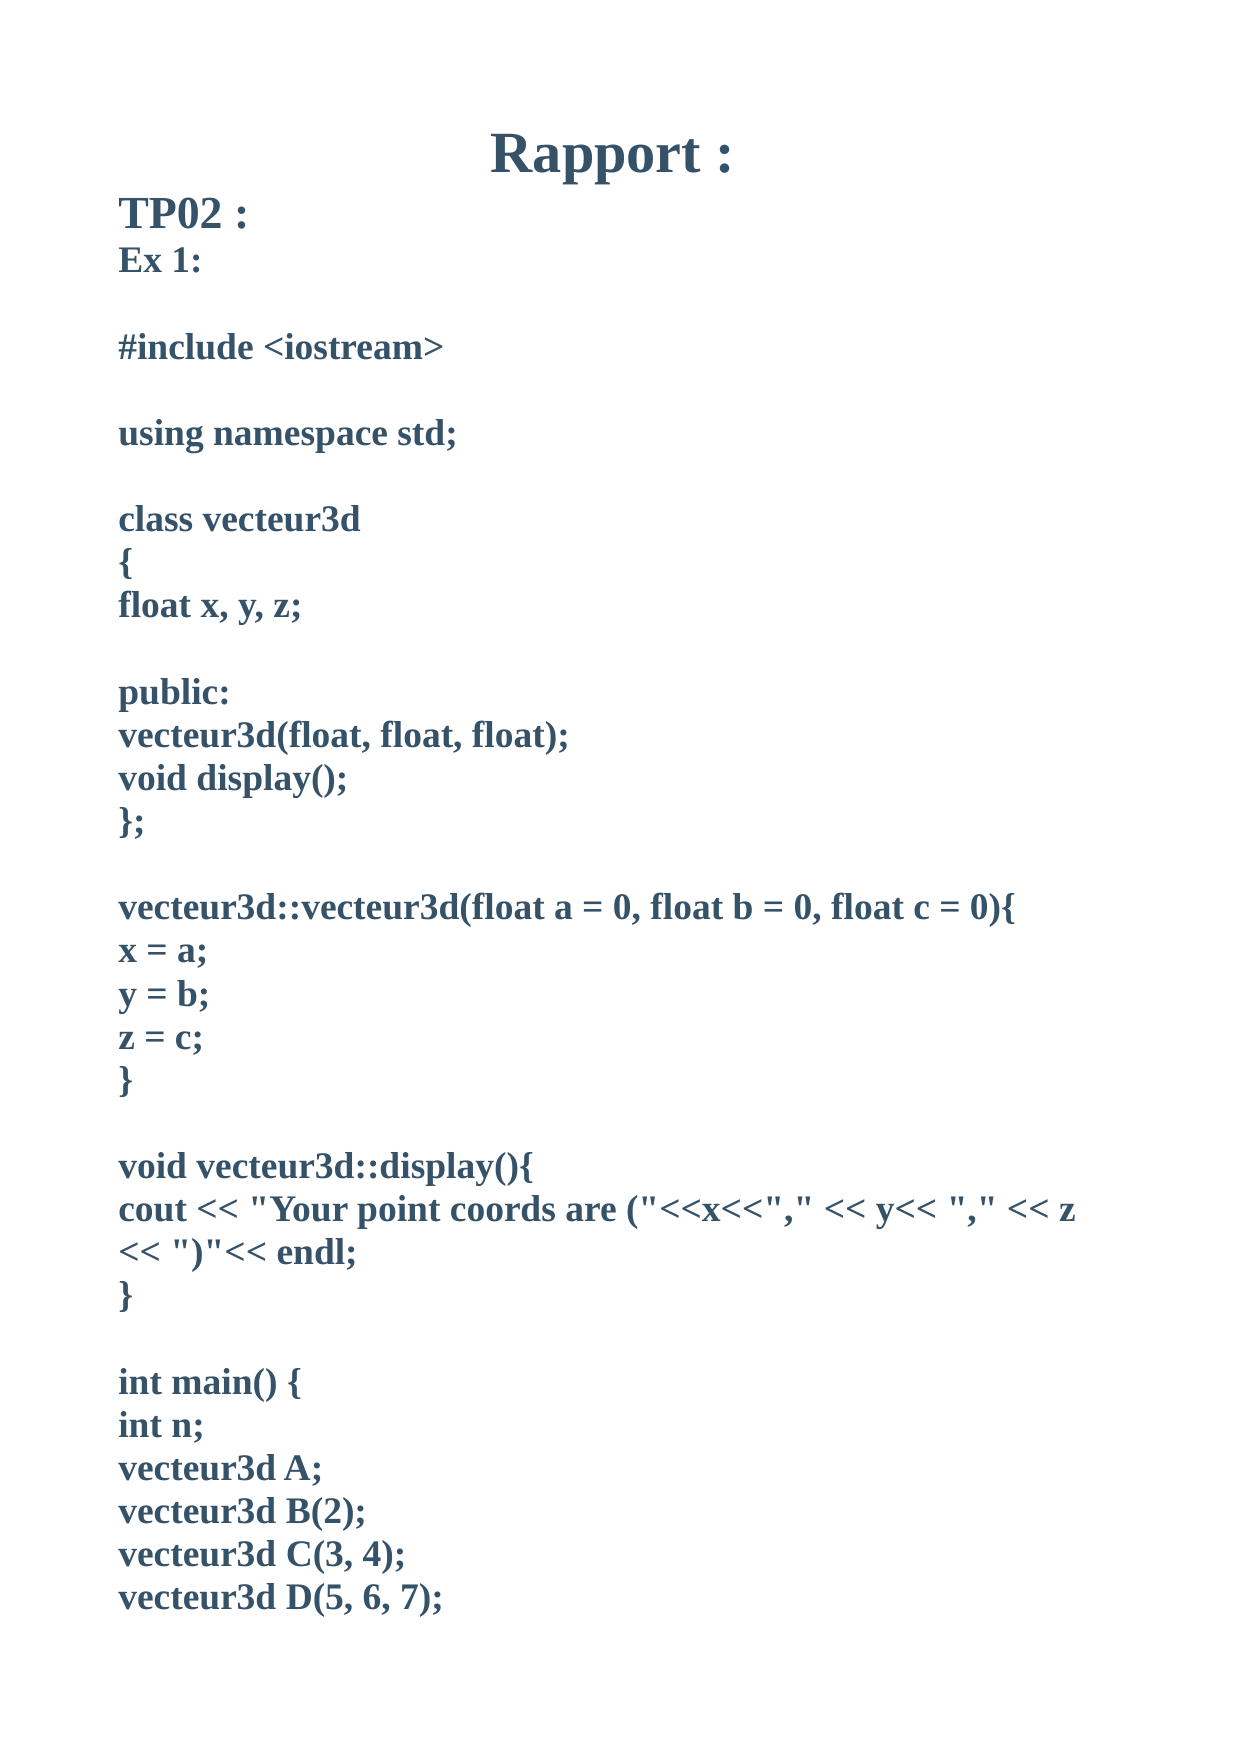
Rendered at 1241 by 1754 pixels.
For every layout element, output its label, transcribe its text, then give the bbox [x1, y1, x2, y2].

text cout << "Your point coords are ("<<x<<"," << y<< "," << z << ")"<< endl; [118, 1187, 1122, 1273]
text Rapport : [118, 118, 1122, 185]
text class vecteur3d [118, 497, 1122, 540]
text z = c; [118, 1014, 1122, 1057]
text vecteur3d B(2); [118, 1488, 1122, 1532]
text vecteur3d(float, float, float); [118, 712, 1122, 755]
text vecteur3d A; [118, 1445, 1122, 1488]
text float x, y, z; [118, 583, 1122, 626]
text void display(); [118, 755, 1122, 798]
text int n; [118, 1402, 1122, 1445]
text x = a; [118, 928, 1122, 971]
text #include <iostream> [118, 324, 1122, 367]
text vecteur3d C(3, 4); [118, 1532, 1122, 1575]
text TP02 : [118, 185, 1122, 238]
text int main() { [118, 1359, 1122, 1402]
text void vecteur3d::display(){ [118, 1143, 1122, 1187]
text using namespace std; [118, 410, 1122, 453]
text Ex 1: [118, 238, 1122, 281]
text vecteur3d::vecteur3d(float a = 0, float b = 0, float c = 0){ [118, 885, 1122, 928]
text } [118, 1273, 1122, 1316]
text y = b; [118, 971, 1122, 1014]
text } [118, 1057, 1122, 1100]
text { [118, 540, 1122, 583]
text public: [118, 669, 1122, 712]
text }; [118, 798, 1122, 842]
text vecteur3d D(5, 6, 7); [118, 1575, 1122, 1618]
